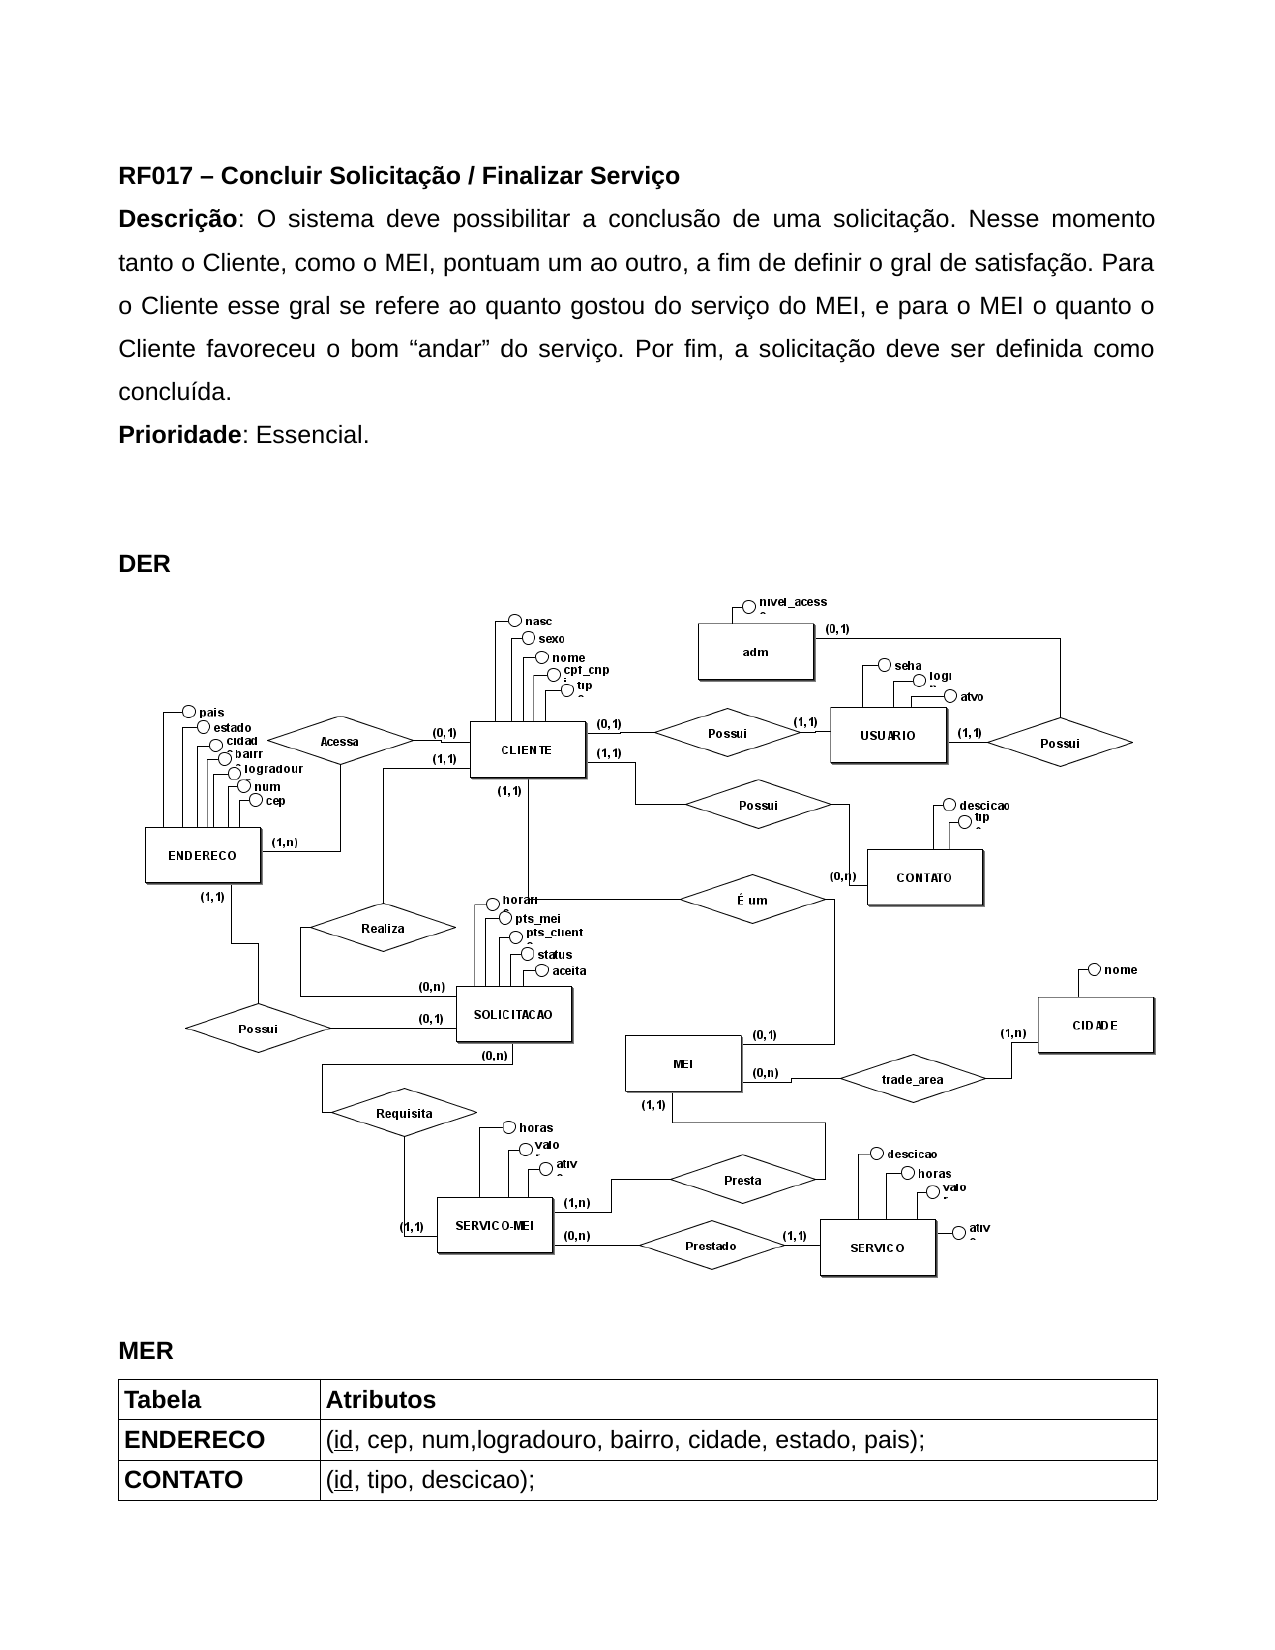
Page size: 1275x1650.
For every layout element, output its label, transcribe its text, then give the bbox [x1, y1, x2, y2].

text MER [118, 1336, 1157, 1364]
table_header Tabela [119, 1380, 320, 1419]
text Descrição: O sistema deve possibilitar a conclusão de uma solicitação. Nesse momento tanto o Cliente, como o MEI, pontuam um ao outro, a fim de definir o gral de satisfação. Para o Cliente esse gral se refere ao quanto gostou do serviço do MEI, e para o MEI o quanto o Cliente favoreceu o bom “andar” do serviço. Por fim, a solicitação deve ser definida como concluída. [118, 204, 1157, 406]
table_cell CONTATO [119, 1461, 320, 1500]
table_cell (id, cep, num,logradouro, bairro, cidade, estado, pais); [321, 1420, 1157, 1459]
text Prioridade: Essencial. [118, 420, 1157, 449]
picture [118, 592, 1157, 1279]
table_cell (id, tipo, descicao); [321, 1461, 1157, 1500]
table_cell ENDERECO [119, 1420, 320, 1459]
table_header Atributos [321, 1380, 1157, 1419]
text DER [118, 549, 1157, 578]
text RF017 – Concluir Solicitação / Finalizar Serviço [118, 161, 1157, 190]
